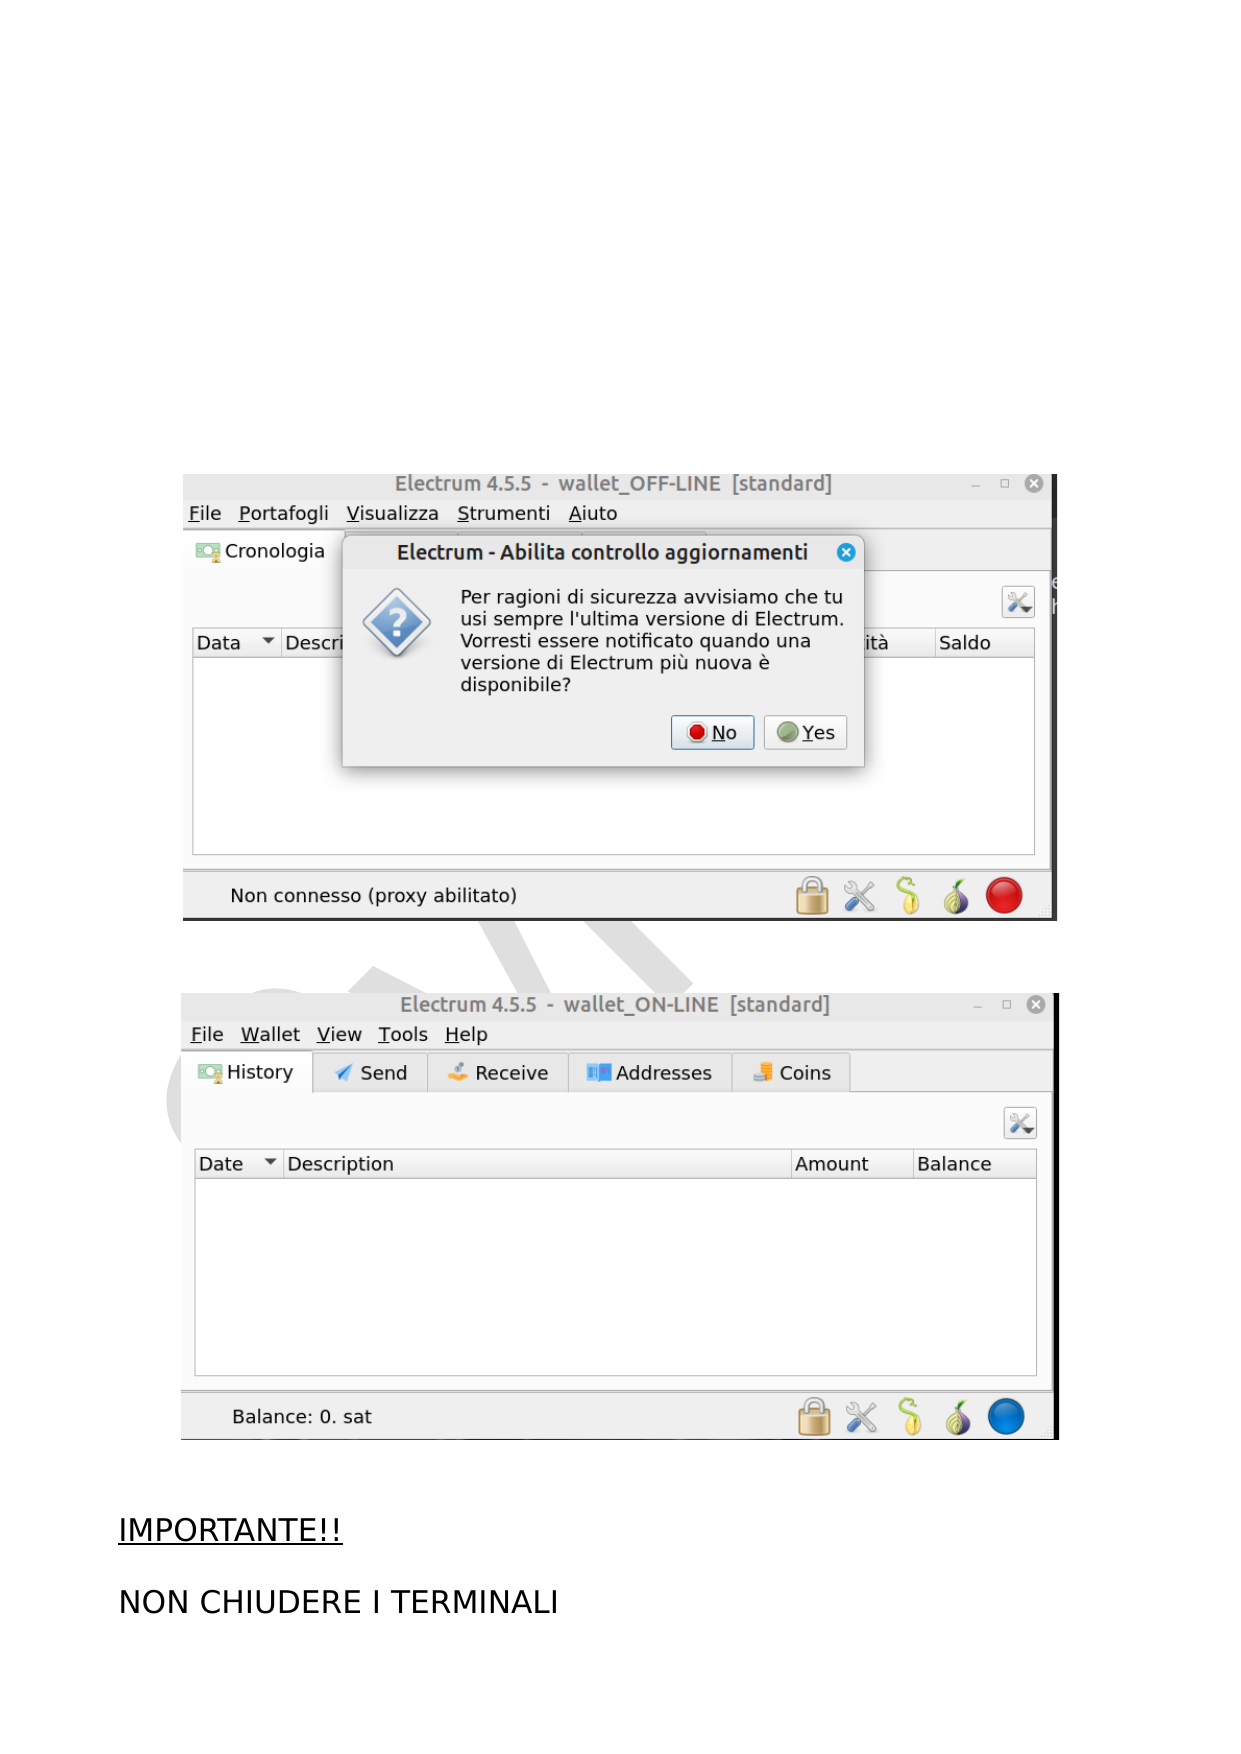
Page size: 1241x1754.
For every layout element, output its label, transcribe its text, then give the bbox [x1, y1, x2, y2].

text IMPORTANTE!! [118, 1512, 1122, 1548]
picture [183, 474, 1058, 921]
text NON CHIUDERE I TERMINALI [118, 1584, 1122, 1621]
picture [181, 993, 1060, 1440]
